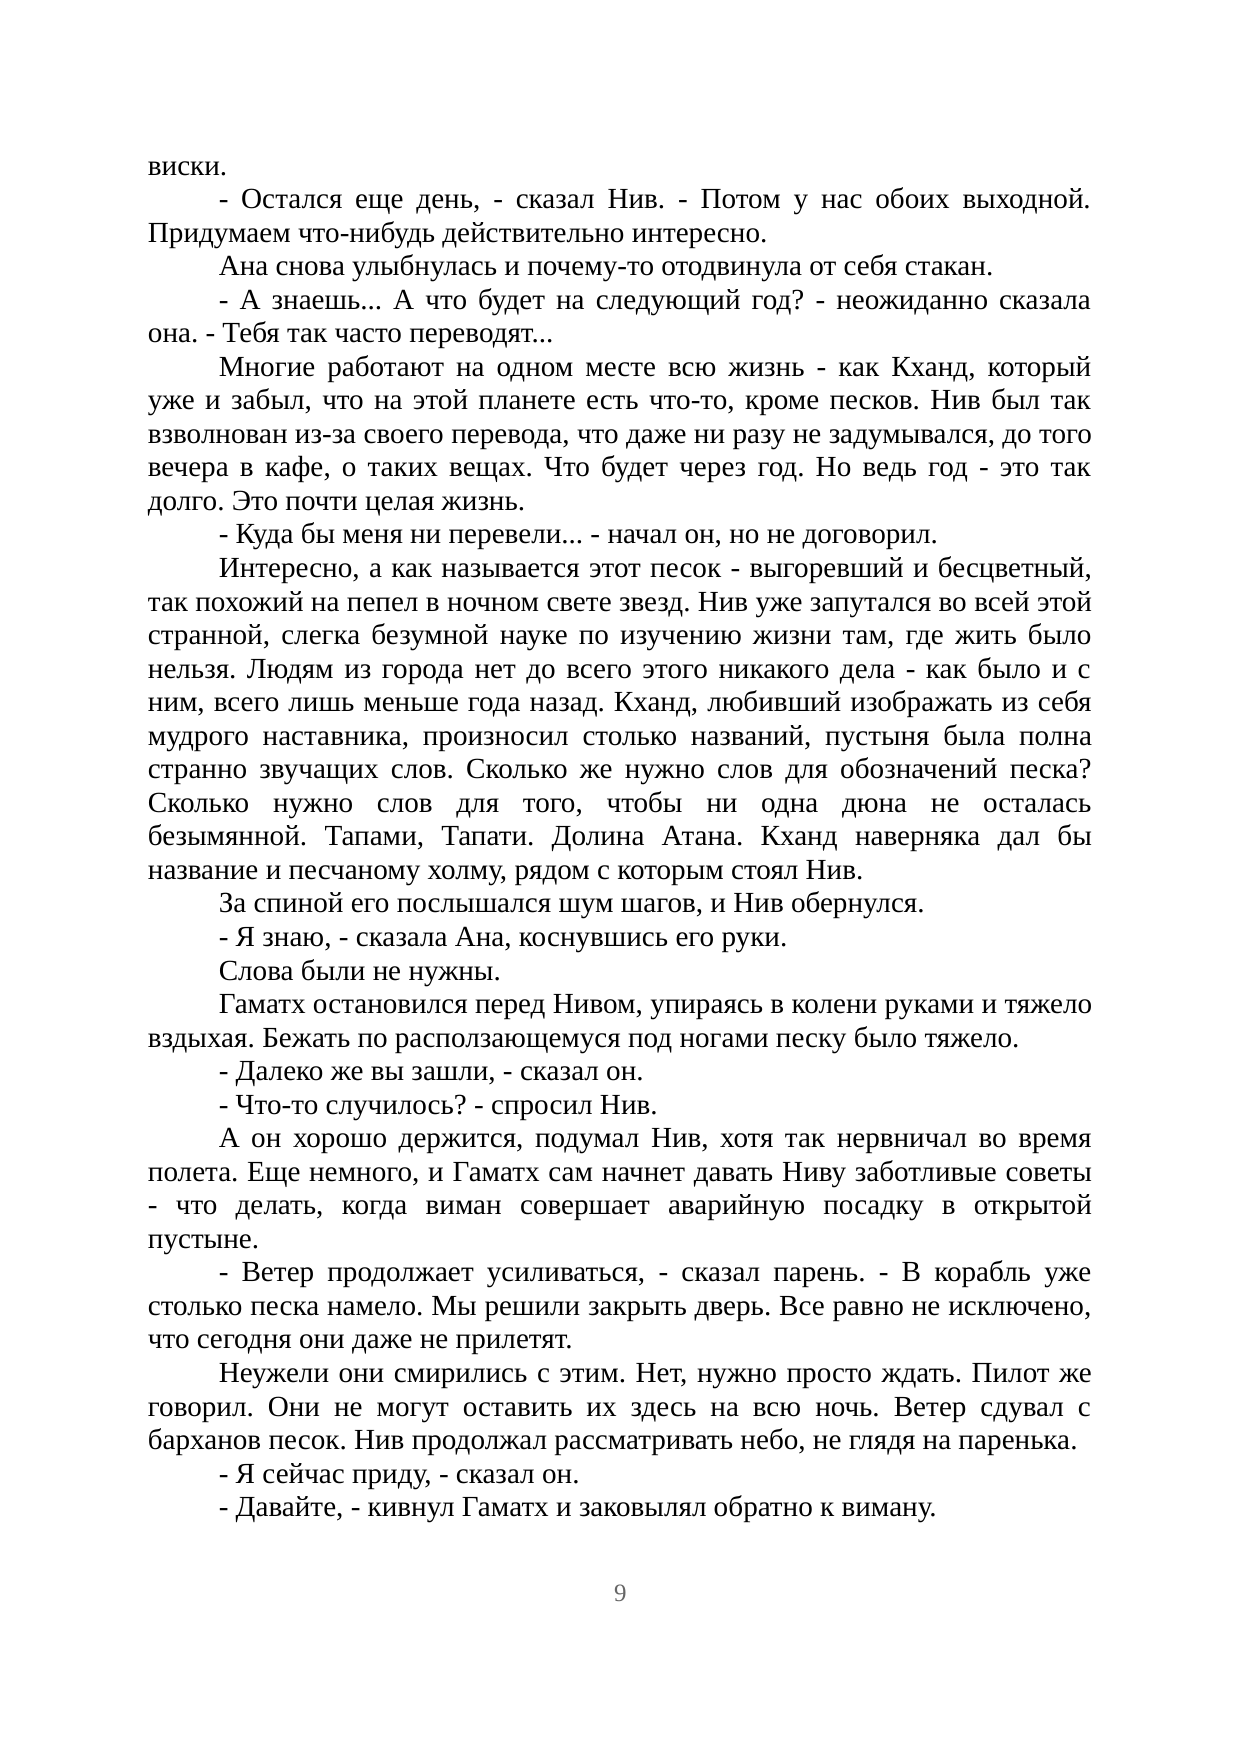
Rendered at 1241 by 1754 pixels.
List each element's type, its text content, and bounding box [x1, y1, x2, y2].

text Гаматх остановился перед Нивом, упираясь в колени руками и тяжело вздыхая. Бежать по расползающемуся под ногами песку было тяжело. [148, 986, 1093, 1053]
text - Что-то случилось? - спросил Нив. [148, 1087, 1093, 1120]
text Многие работают на одном месте всю жизнь - как Кханд, который уже и забыл, что на этой планете есть что-то, кроме песков. Нив был так взволнован из-за своего перевода, что даже ни разу не задумывался, до того вечера в кафе, о таких вещах. Что будет через год. Но ведь год - это так долго. Это почти целая жизнь. [148, 349, 1093, 517]
text - Я сейчас приду, - сказал он. [148, 1456, 1093, 1489]
text - Ветер продолжает усиливаться, - сказал парень. - В корабль уже столько песка намело. Мы решили закрыть дверь. Все равно не исключено, что сегодня они даже не прилетят. [148, 1254, 1093, 1355]
text Ана снова улыбнулась и почему-то отодвинула от себя стакан. [148, 248, 1093, 282]
text - Остался еще день, - сказал Нив. - Потом у нас обоих выходной. Придумаем что-нибудь действительно интересно. [148, 181, 1093, 248]
text Неужели они смирились с этим. Нет, нужно просто ждать. Пилот же говорил. Они не могут оставить их здесь на всю ночь. Ветер сдувал с барханов песок. Нив продолжал рассматривать небо, не глядя на паренька. [148, 1355, 1093, 1456]
text - Я знаю, - сказала Ана, коснувшись его руки. [148, 919, 1093, 953]
text А он хорошо держится, подумал Нив, хотя так нервничал во время полета. Еще немного, и Гаматх сам начнет давать Ниву заботливые советы - что делать, когда виман совершает аварийную посадку в открытой пустыне. [148, 1120, 1093, 1254]
text - Далеко же вы зашли, - сказал он. [148, 1053, 1093, 1087]
text - А знаешь... А что будет на следующий год? - неожиданно сказала она. - Тебя так часто переводят... [148, 282, 1093, 349]
text Интересно, а как называется этот песок - выгоревший и бесцветный, так похожий на пепел в ночном свете звезд. Нив уже запутался во всей этой странной, слегка безумной науке по изучению жизни там, где жить было нельзя. Людям из города нет до всего этого никакого дела - как было и с ним, всего лишь меньше года назад. Кханд, любивший изображать из себя мудрого наставника, произносил столько названий, пустыня была полна странно звучащих слов. Сколько же нужно слов для обозначений песка? Сколько нужно слов для того, чтобы ни одна дюна не осталась безымянной. Тапами, Тапати. Долина Атана. Кханд наверняка дал бы название и песчаному холму, рядом с которым стоял Нив. [148, 550, 1093, 886]
text виски. [148, 148, 1093, 181]
text - Куда бы меня ни перевели... - начал он, но не договорил. [148, 517, 1093, 550]
text Слова были не нужны. [148, 953, 1093, 986]
text - Давайте, - кивнул Гаматх и заковылял обратно к виману. [148, 1489, 1093, 1523]
text За спиной его послышался шум шагов, и Нив обернулся. [148, 886, 1093, 919]
